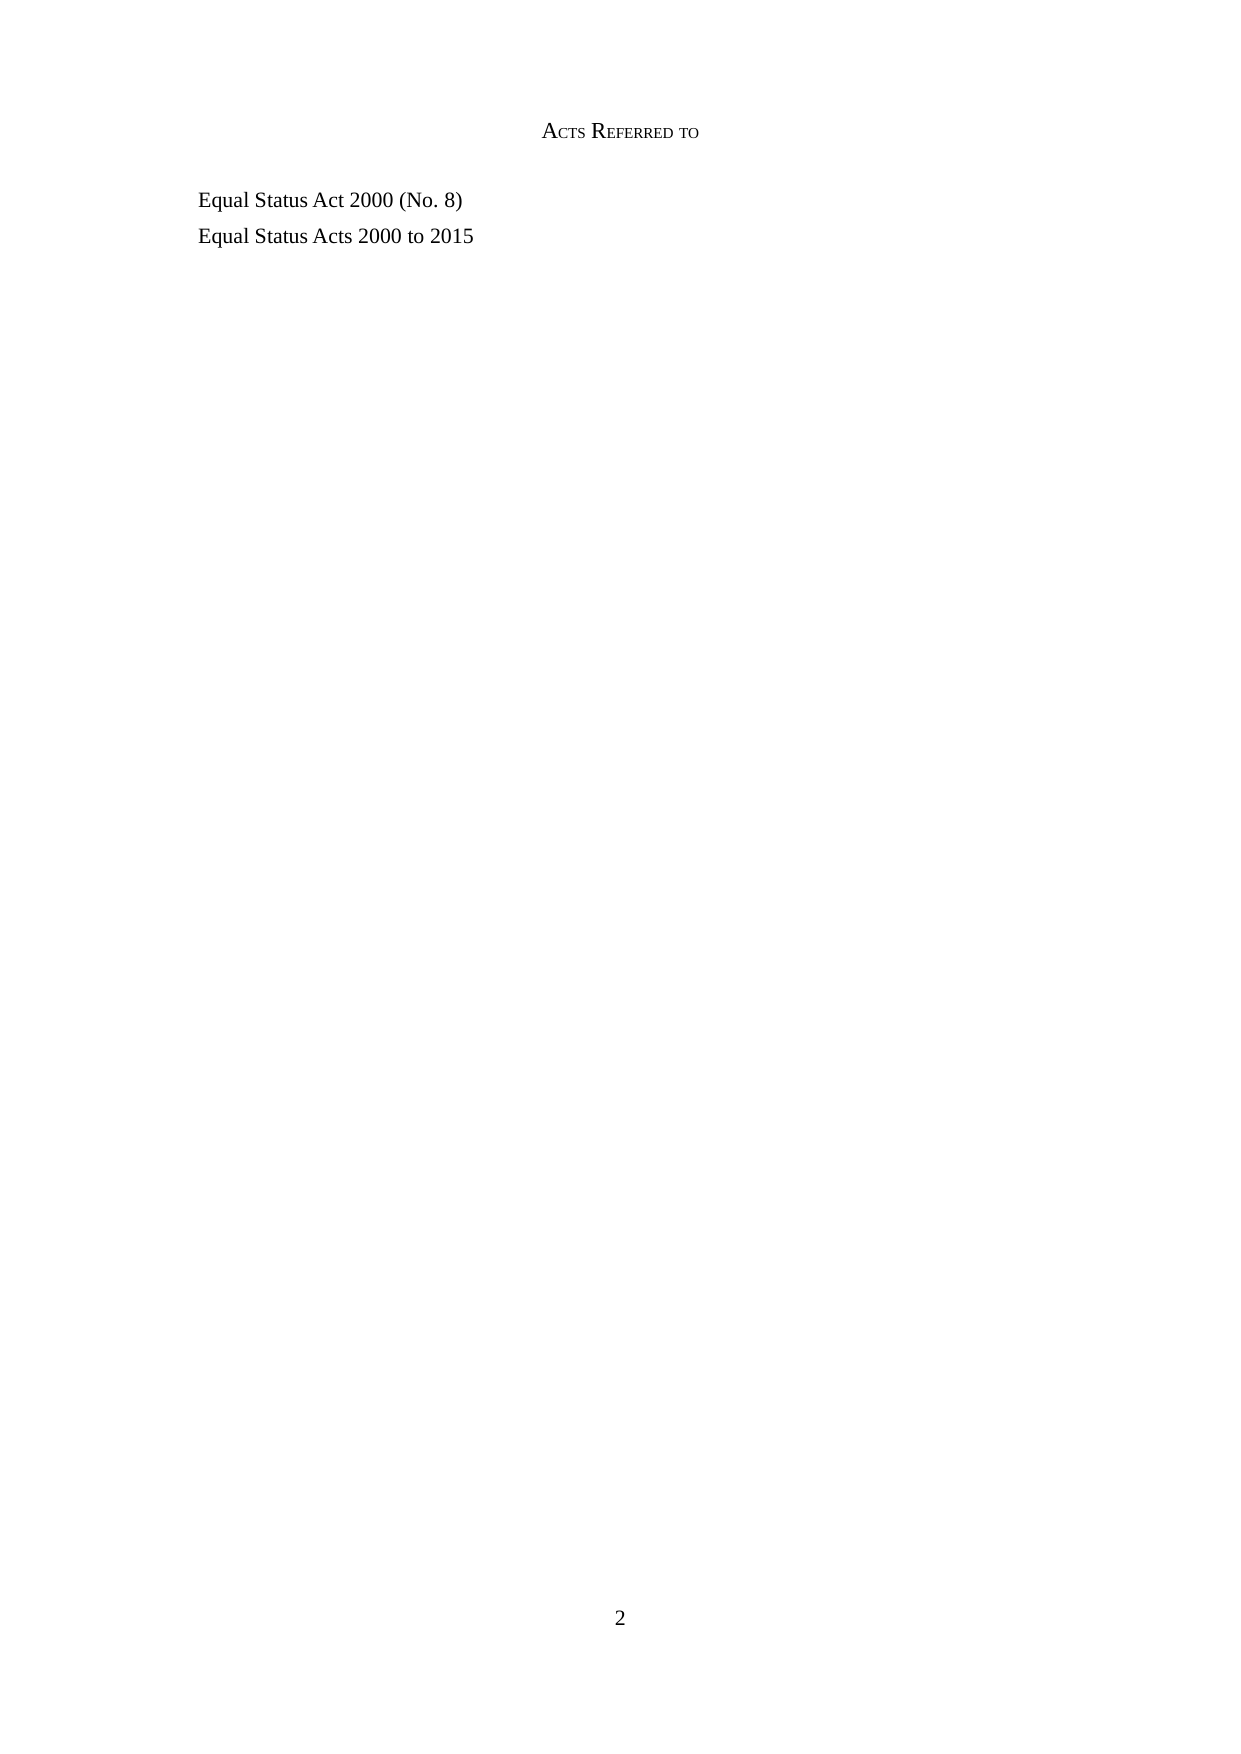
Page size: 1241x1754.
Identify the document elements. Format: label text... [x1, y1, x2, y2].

text Acts Referred to [177, 118, 1063, 144]
text Equal Status Acts 2000 to 2015 [198, 224, 1063, 248]
text Equal Status Act 2000 (No. 8) [198, 188, 1063, 212]
